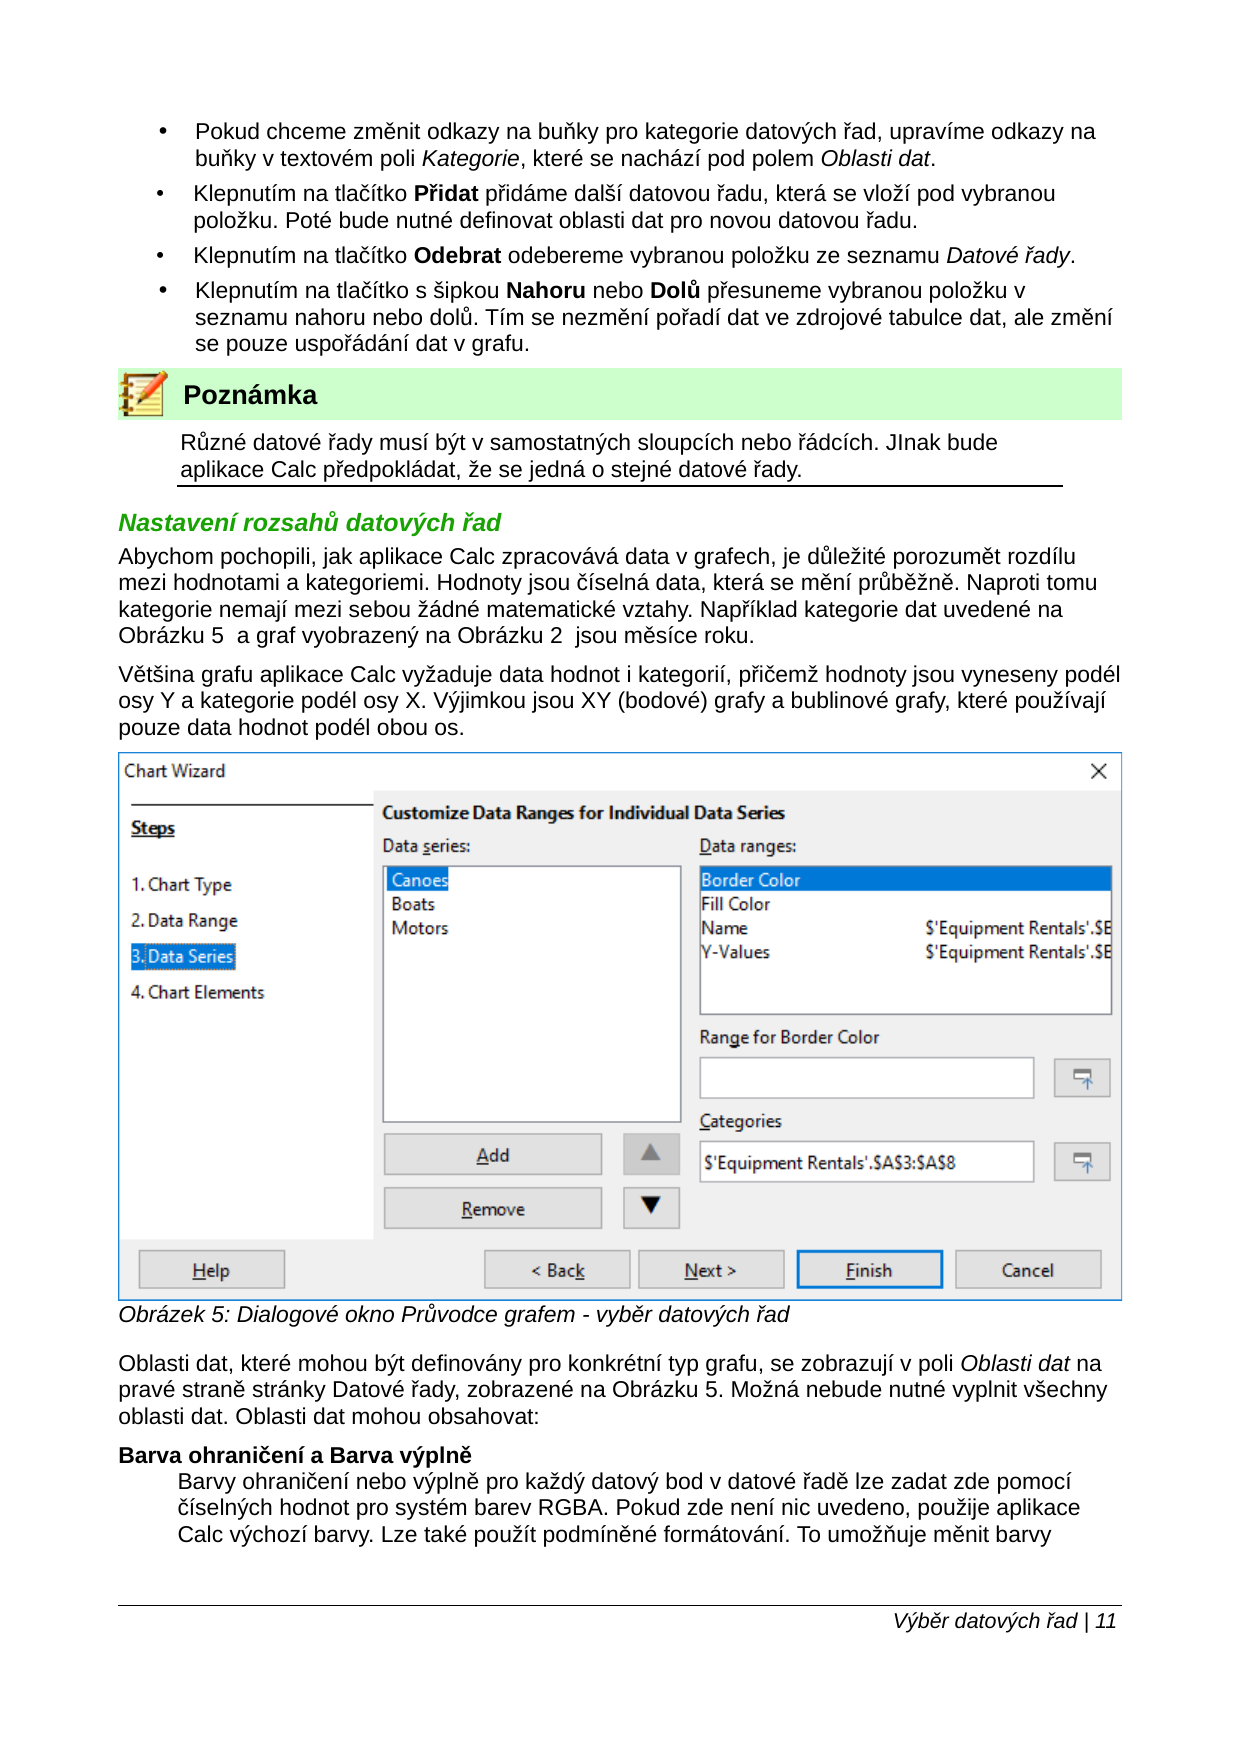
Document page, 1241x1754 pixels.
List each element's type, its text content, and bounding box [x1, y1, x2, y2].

list Klepnutím na tlačítko Odebrat odebereme vybranou položku ze seznamu Datové řady. [156, 242, 1122, 268]
text Barva ohraničení a Barva výplně [118, 1442, 1122, 1468]
text Barvy ohraničení nebo výplně pro každý datový bod v datové řadě lze zadat zde pomocí číselných hodnot pro systém barev RGBA. Pokud zde není nic uvedeno, použije aplikace Calc výchozí barvy. Lze také použít podmíněné formátování. To umožňuje měnit barvy datových bodů v závislosti na tom, zda splňují určitě podmínky nebo nabývají určitých hodnot. Více informací nalezneme v části "Přiřazení barev" na straně 29. [177, 1468, 1122, 1547]
text Obrázek 5: Dialogové okno Průvodce grafem - vyběr datových řad [118, 1301, 1122, 1327]
picture [119, 369, 170, 420]
text Většina grafu aplikace Calc vyžaduje data hodnot i kategorií, přičemž hodnoty jsou vyneseny podél osy Y a kategorie podél osy X. Výjimkou jsou XY (bodové) grafy a bublinové grafy, které používají pouze data hodnot podél obou os. [118, 661, 1122, 740]
text Oblasti dat, které mohou být definovány pro konkrétní typ grafu, se zobrazují v poli Oblasti dat na pravé straně stránky Datové řady, zobrazené na Obrázku 5. Možná nebude nutné vyplnit všechny oblasti dat. Oblasti dat mohou obsahovat: [118, 1350, 1122, 1429]
picture [118, 752, 1123, 1301]
list Pokud chceme změnit odkazy na buňky pro kategorie datových řad, upravíme odkazy na buňky v textovém poli Kategorie, které se nachází pod polem Oblasti dat. [156, 118, 1122, 171]
subtitle Nastavení rozsahů datových řad [118, 508, 1122, 537]
text Různé datové řady musí být v samostatných sloupcích nebo řádcích. JInak bude aplikace Calc předpokládat, že se jedná o stejné datové řady. [177, 426, 1063, 485]
text Abychom pochopili, jak aplikace Calc zpracovává data v grafech, je důležité porozumět rozdílu mezi hodnotami a kategoriemi. Hodnoty jsou číselná data, která se mění průběžně. Naproti tomu kategorie nemají mezi sebou žádné matematické vztahy. Například kategorie dat uvedené na Obrázku 5 a graf vyobrazený na Obrázku 2 jsou měsíce roku. [118, 543, 1122, 648]
subtitle Poznámka [118, 368, 1122, 420]
list Klepnutím na tlačítko s šipkou Nahoru nebo Dolů přesuneme vybranou položku v seznamu nahoru nebo dolů. Tím se nezmění pořadí dat ve zdrojové tabulce dat, ale změní se pouze uspořádání dat v grafu. [156, 277, 1122, 357]
list Klepnutím na tlačítko Přidat přidáme další datovou řadu, která se vloží pod vybranou položku. Poté bude nutné definovat oblasti dat pro novou datovou řadu. [156, 180, 1122, 233]
